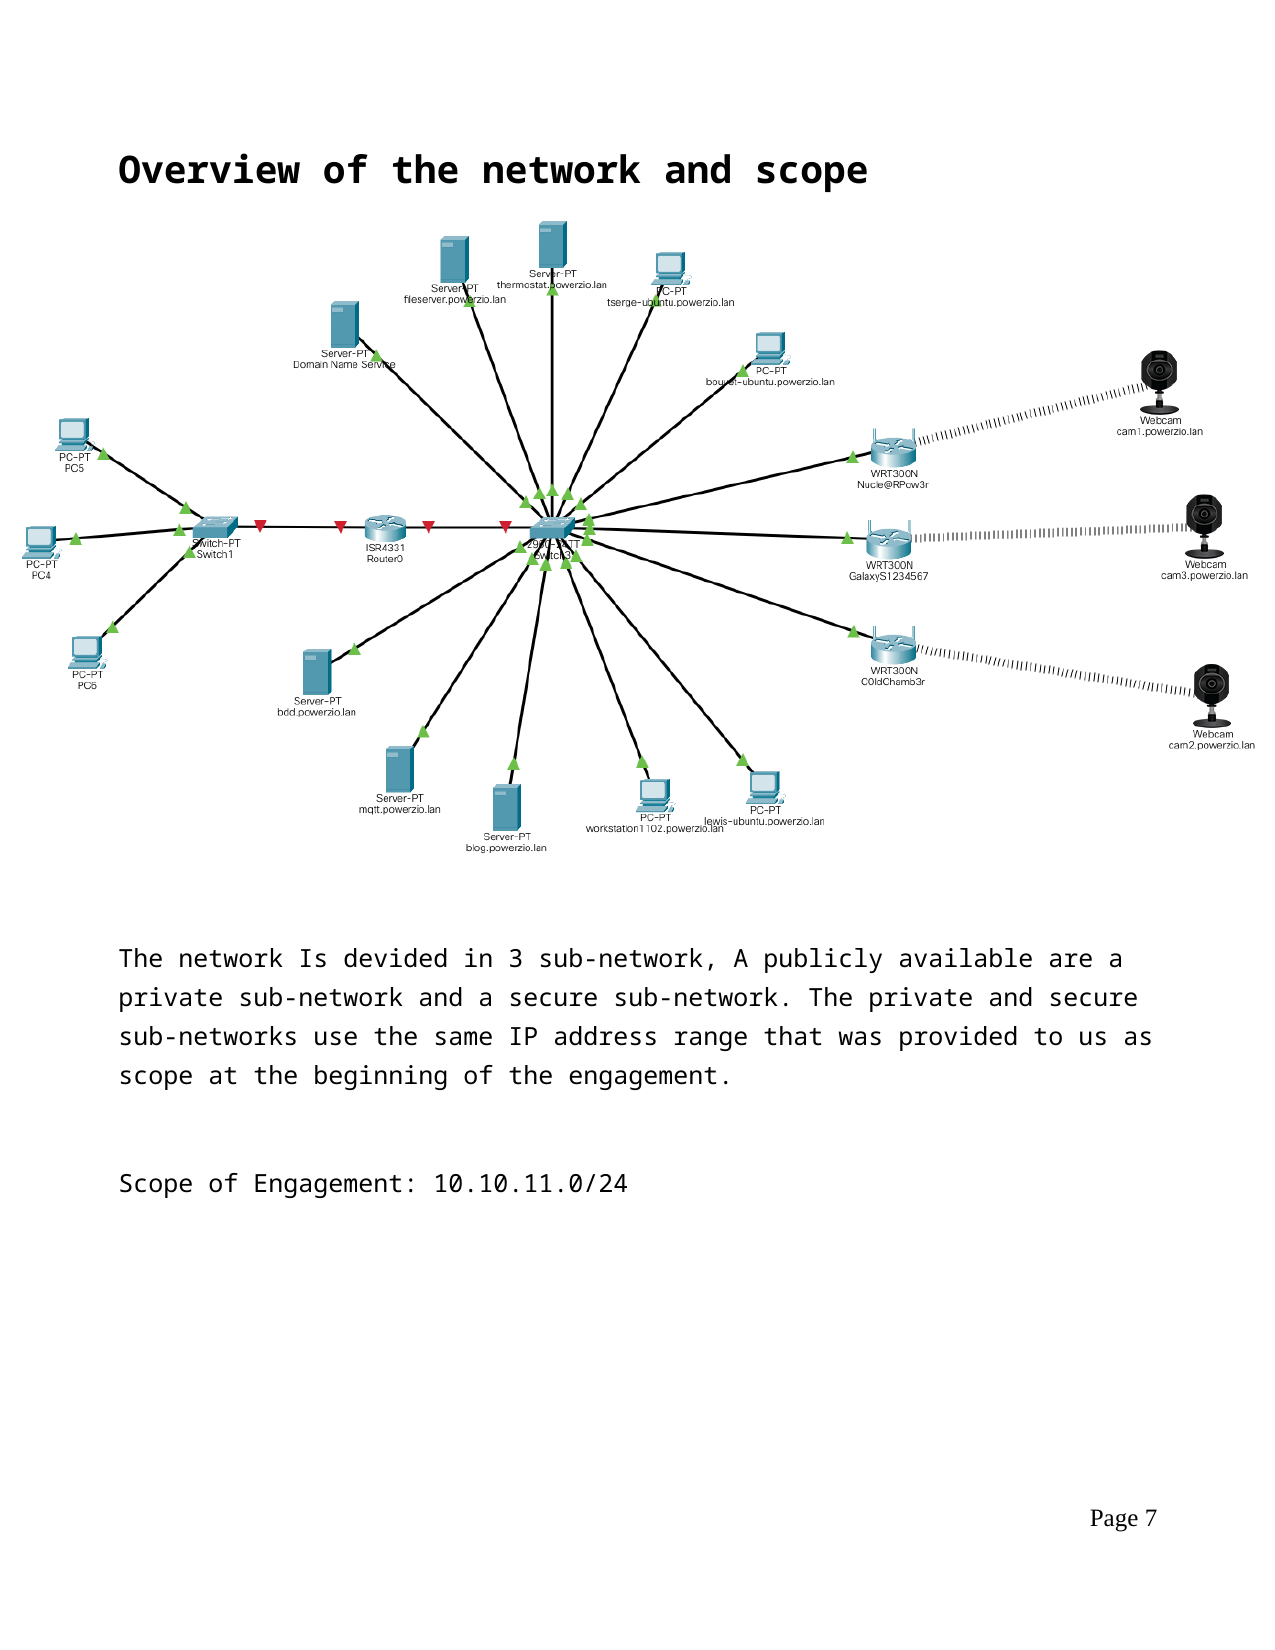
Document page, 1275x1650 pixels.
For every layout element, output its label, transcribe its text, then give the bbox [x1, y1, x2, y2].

picture [4, 207, 1271, 859]
subtitle Overview of the network and scope [118, 143, 1157, 195]
text Scope of Engagement: 10.10.11.0/24 [118, 1165, 1157, 1199]
text The network Is devided in 3 sub-network, A publicly available are a private sub-network and a secure sub-network. The private and secure sub-networks use the same IP address range that was provided to us as scope at the beginning of the engagement. [118, 940, 1157, 1092]
